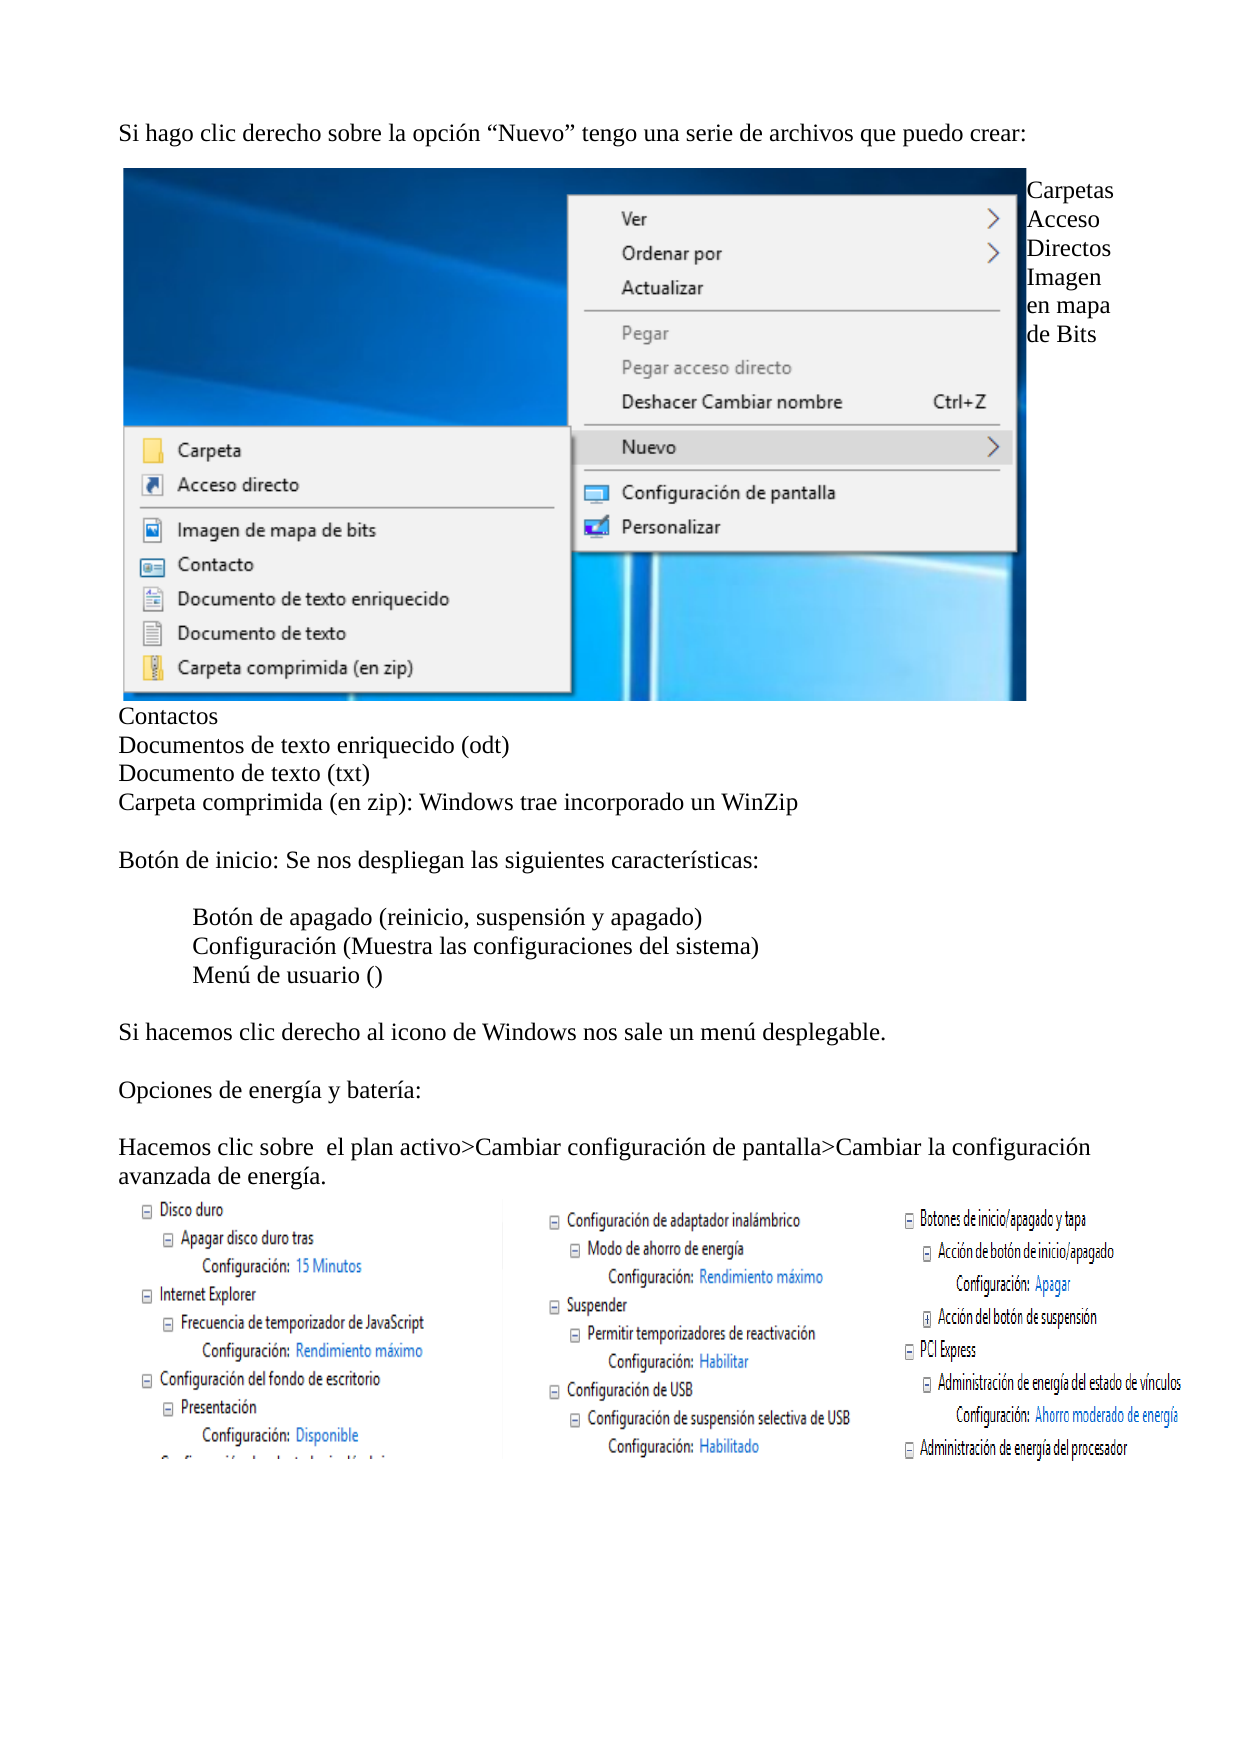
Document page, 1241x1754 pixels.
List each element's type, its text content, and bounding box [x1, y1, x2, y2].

text Contactos [118, 348, 1122, 730]
text Botón de inicio: Se nos despliegan las siguientes características: [118, 845, 1122, 873]
text Documentos de texto enriquecido (odt) [118, 730, 1122, 758]
text Imagen en mapa de Bits [1027, 262, 1122, 348]
text Hacemos clic sobre el plan activo>Cambiar configuración de pantalla>Cambiar la configuración avanzada de energía. [118, 1132, 1122, 1190]
text Botón de apagado (reinicio, suspensión y apagado) [118, 902, 1122, 931]
text Si hacemos clic derecho al icono de Windows nos sale un menú desplegable. [118, 1017, 1122, 1046]
text Opciones de energía y batería: [118, 1075, 1122, 1103]
text Acceso Directos [1027, 204, 1122, 262]
text Configuración (Muestra las configuraciones del sistema) [118, 931, 1122, 960]
text Carpeta comprimida (en zip): Windows trae incorporado un WinZip [118, 787, 1122, 816]
text Documento de texto (txt) [118, 758, 1122, 787]
text Carpetas [1027, 176, 1122, 204]
text Menú de usuario () [118, 960, 1122, 988]
text Si hago clic derecho sobre la opción “Nuevo” tengo una serie de archivos que puedo crear: [118, 118, 1122, 147]
